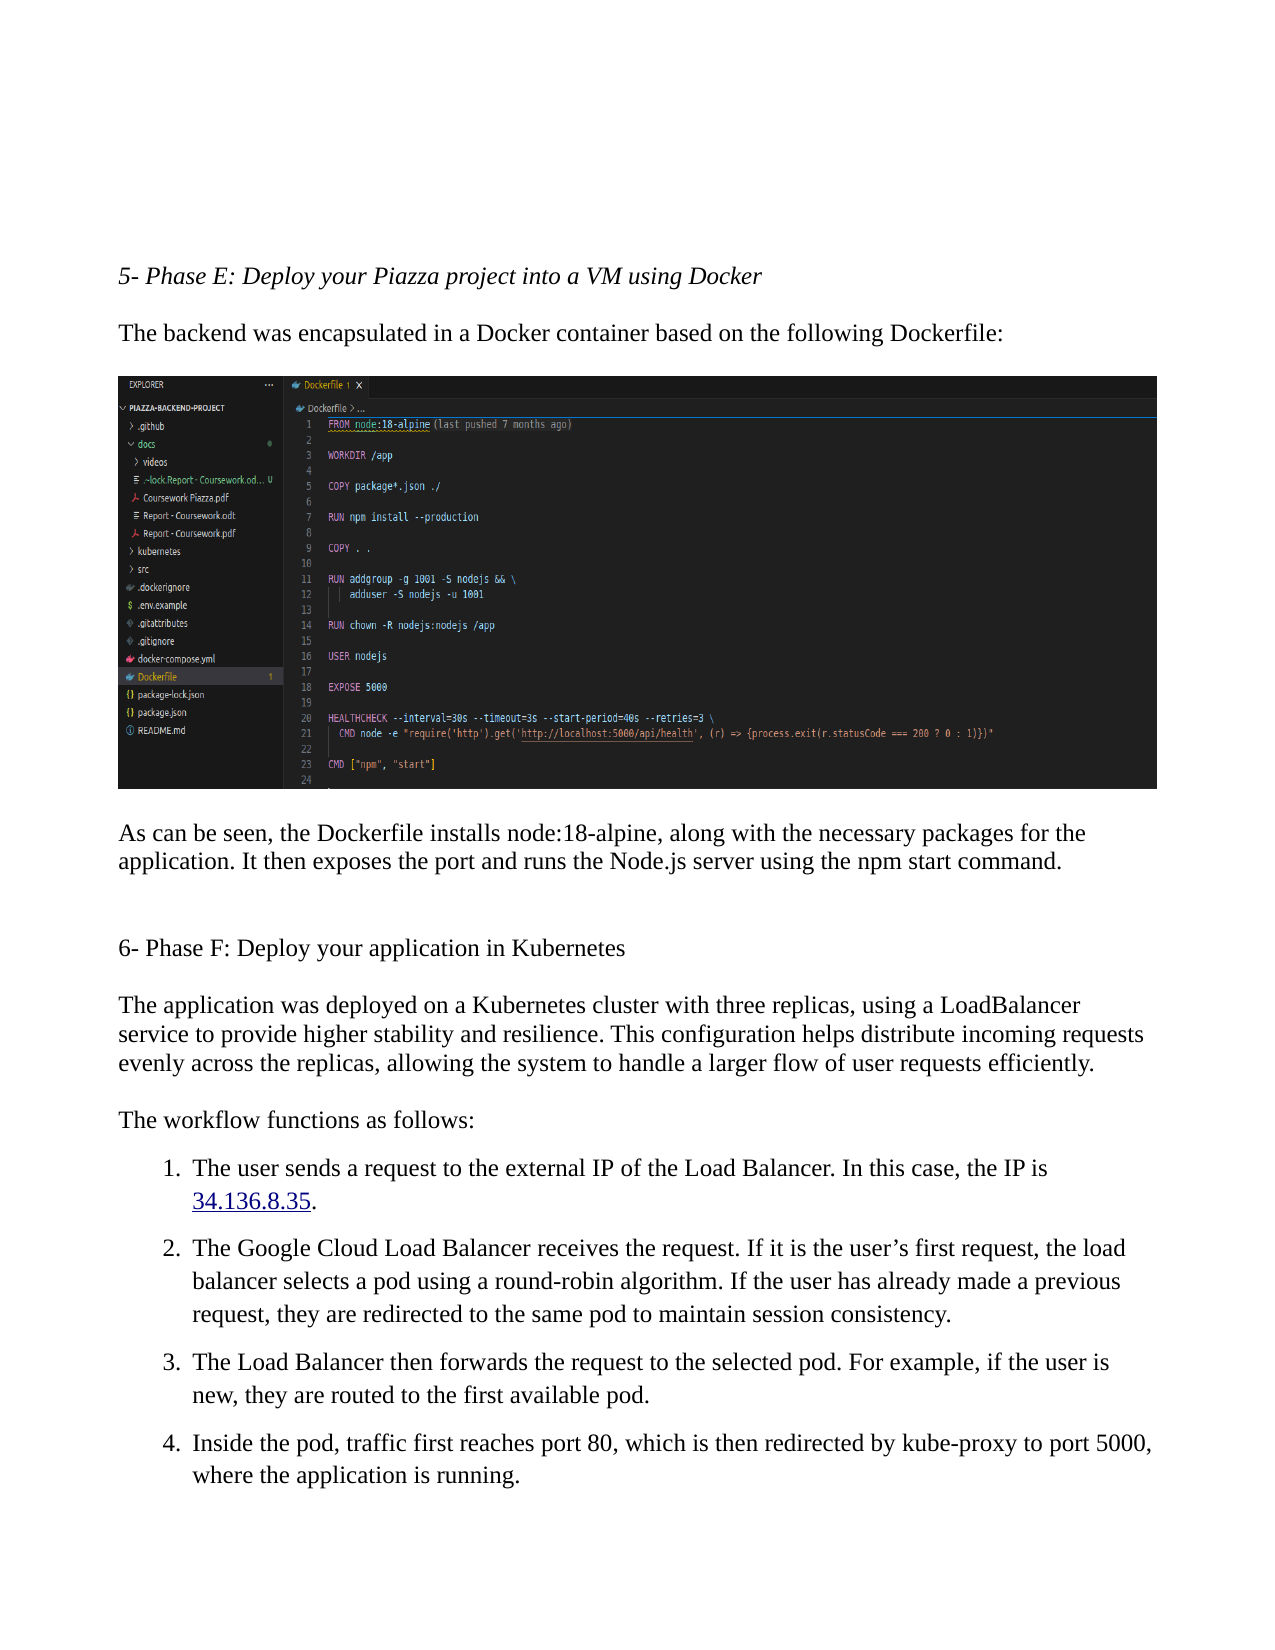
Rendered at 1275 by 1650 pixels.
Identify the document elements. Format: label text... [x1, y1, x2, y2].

picture [118, 376, 1157, 789]
list The Load Balancer then forwards the request to the selected pod. For example, if the user is new, they are routed to the first available pod. [162, 1347, 1157, 1409]
list Inside the pod, traffic first reaches port 80, which is then redirected by kube-proxy to port 5000, where the application is running. [162, 1428, 1157, 1489]
text 6- Phase F: Deploy your application in Kubernetes [118, 933, 1157, 961]
text The backend was encapsulated in a Docker container based on the following Dockerfile: [118, 318, 1157, 347]
text As can be seen, the Dockerfile installs node:18-alpine, along with the necessary packages for the application. It then exposes the port and runs the Node.js server using the npm start command. [118, 818, 1157, 875]
list The user sends a request to the external IP of the Load Balancer. In this case, the IP is 34.136.8.35. [162, 1153, 1157, 1214]
list The Google Cloud Load Balancer receives the request. If it is the user’s first request, the load balancer selects a pod using a round-robin algorithm. If the user has already made a previous request, they are redirected to the same pod to maintain session consistency. [162, 1233, 1157, 1328]
text 5- Phase E: Deploy your Piazza project into a VM using Docker [118, 261, 1157, 290]
text The workflow functions as follows: [118, 1105, 1157, 1134]
text The application was deployed on a Kubernetes cluster with three replicas, using a LoadBalancer service to provide higher stability and resilience. This configuration helps distribute incoming requests evenly across the replicas, allowing the system to handle a larger flow of user requests efficiently. [118, 990, 1157, 1076]
